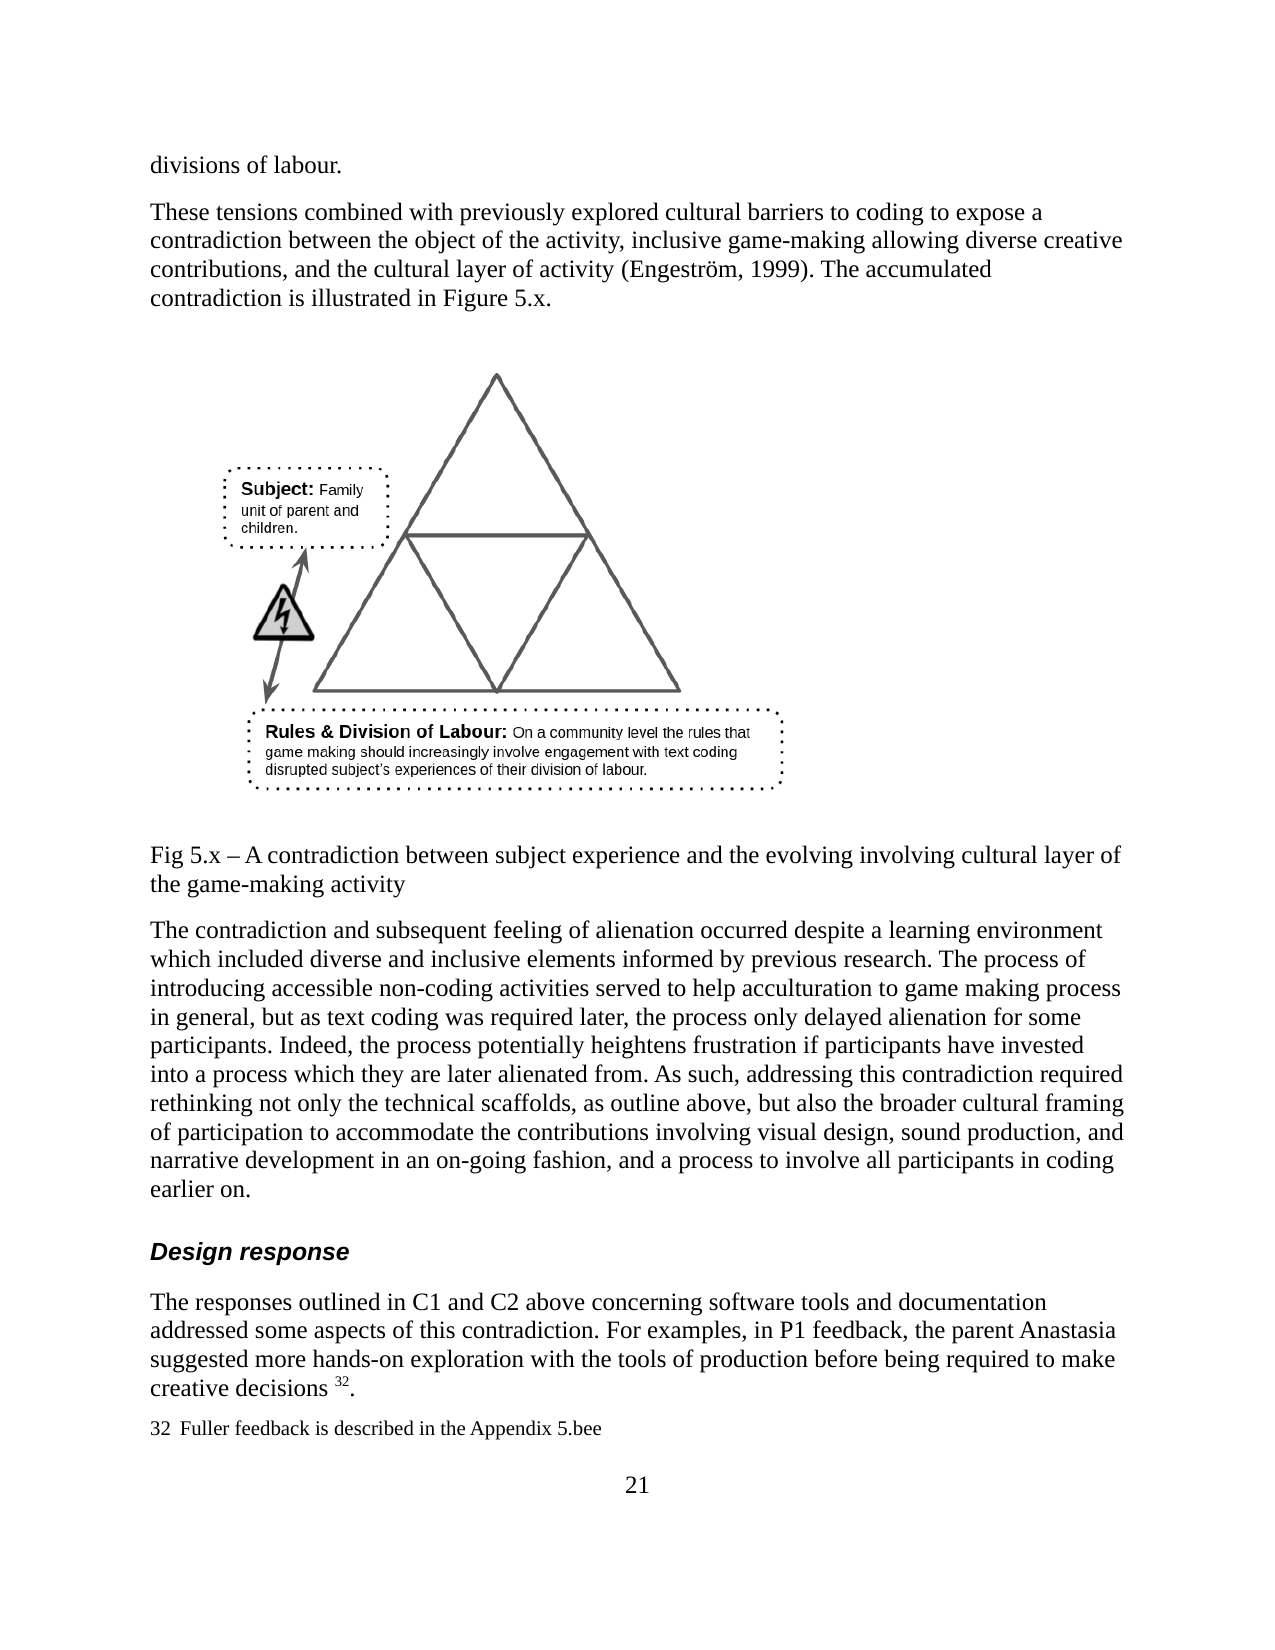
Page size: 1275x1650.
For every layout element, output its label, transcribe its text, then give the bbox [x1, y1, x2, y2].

picture [150, 329, 1077, 822]
text divisions of labour. [150, 150, 1125, 179]
text Fuller feedback is described in the Appendix 5.bee [150, 1416, 1125, 1440]
text These tensions combined with previously explored cultural barriers to coding to expose a contradiction between the object of the activity, inclusive game-making allowing diverse creative contributions, and the cultural layer of activity (Engeström, 1999). The accumulated contradiction is illustrated in Figure 5.x. [150, 197, 1125, 312]
text The contradiction and subsequent feeling of alienation occurred despite a learning environment which included diverse and inclusive elements informed by previous research. The process of introducing accessible non-coding activities served to help acculturation to game making process in general, but as text coding was required later, the process only delayed alienation for some participants. Indeed, the process potentially heightens frustration if participants have invested into a process which they are later alienated from. As such, addressing this contradiction required rethinking not only the technical scaffolds, as outline above, but also the broader cultural framing of participation to accommodate the contributions involving visual design, sound production, and narrative development in an on-going fashion, and a process to involve all participants in coding earlier on. [150, 915, 1125, 1203]
subtitle Design response [150, 1237, 1125, 1265]
text The responses outlined in C1 and C2 above concerning software tools and documentation addressed some aspects of this contradiction. For examples, in P1 feedback, the parent Anastasia suggested more hands-on exploration with the tools of production before being required to make creative decisions . [150, 1287, 1125, 1402]
text Fig 5.x – A contradiction between subject experience and the evolving involving cultural layer of the game-making activity [150, 840, 1125, 897]
